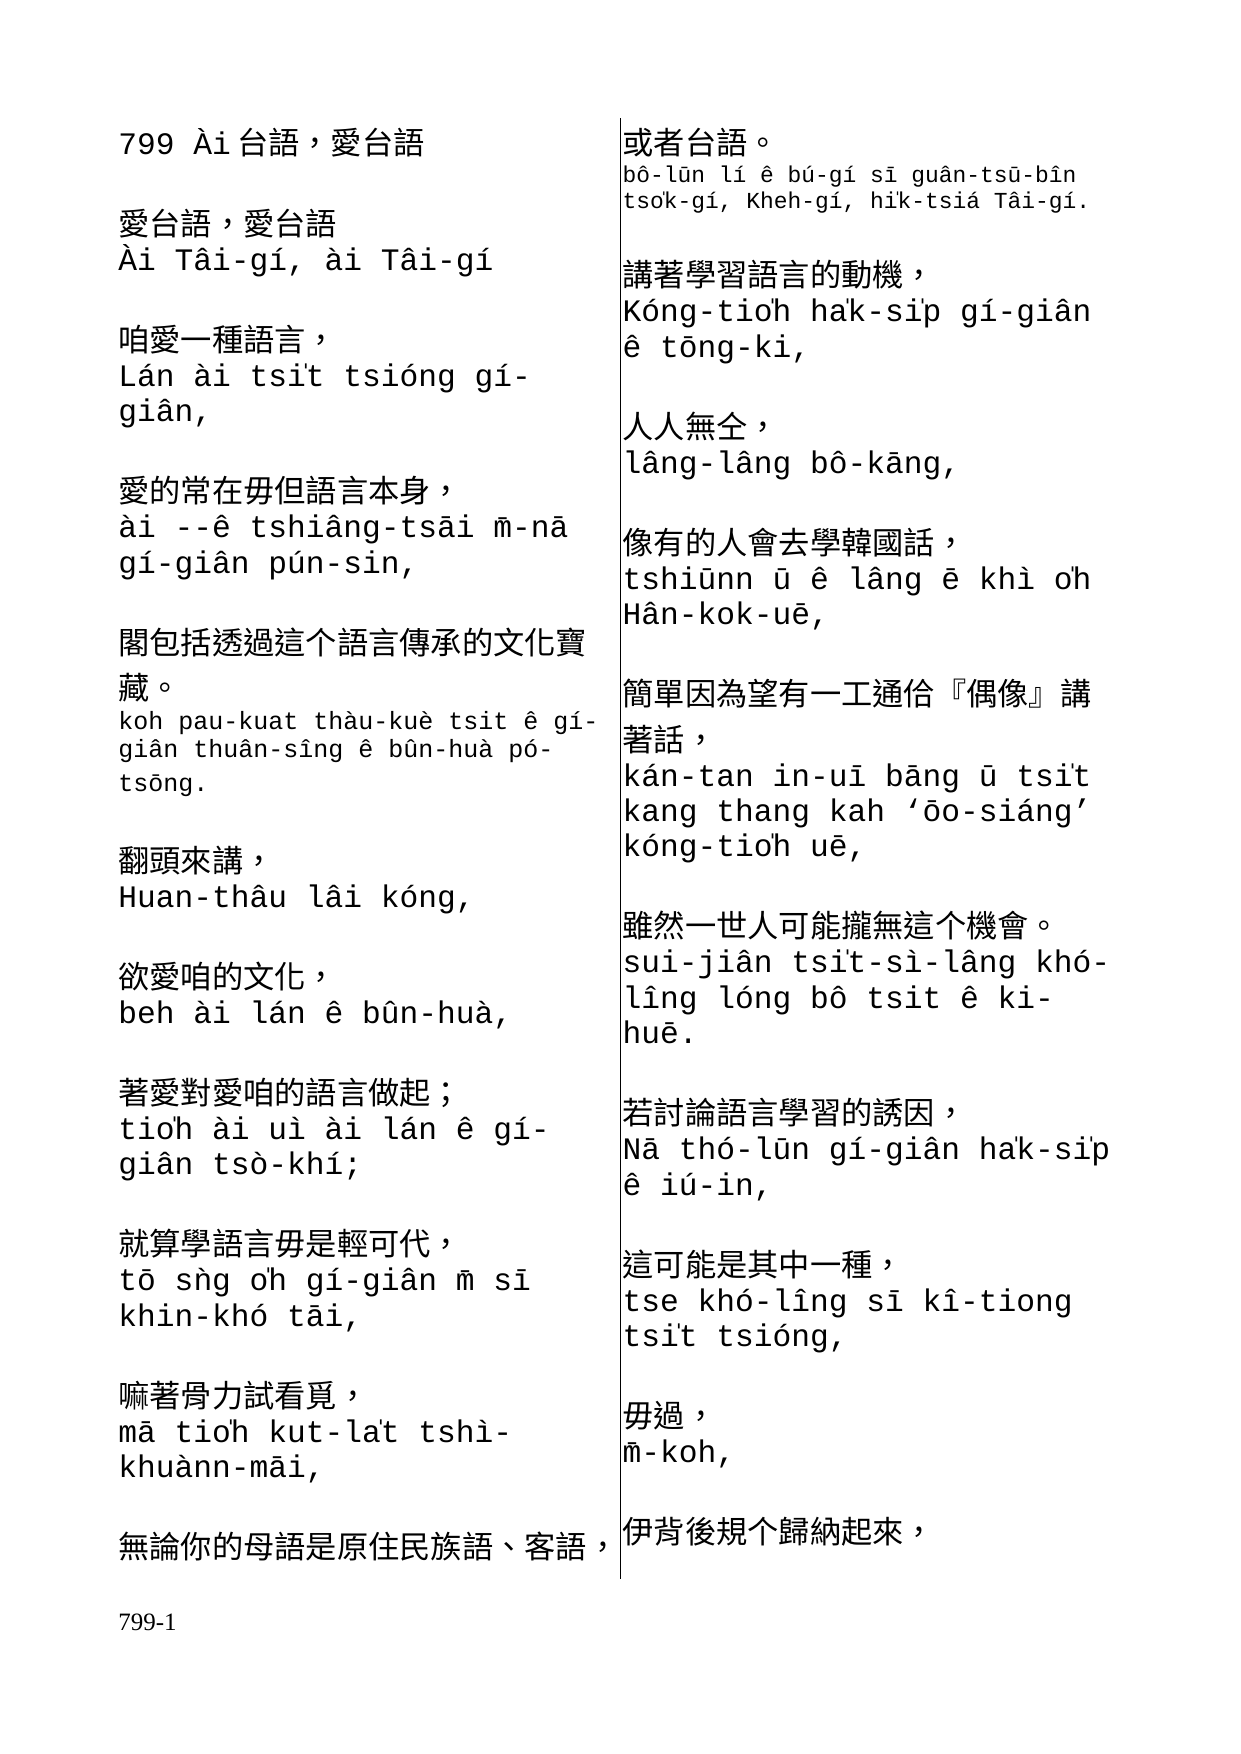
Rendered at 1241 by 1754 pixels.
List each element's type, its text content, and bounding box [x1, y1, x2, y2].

text Huan-thâu lâi kóng, [118, 881, 618, 917]
text bô-lūn lí ê bú-gí sī guân-tsū-bîn tso̍k-gí, Kheh-gí, hi̍k-tsiá Tâi-gí. [622, 163, 1122, 215]
text 伊背後規个歸納起來， [622, 1507, 1122, 1553]
text 講著學習語言的動機， [622, 251, 1122, 296]
text tse khó-lîng sī kî-tiong tsi̍t tsióng, [622, 1285, 1122, 1356]
text 人人無仝， [622, 402, 1122, 447]
text 這可能是其中一種， [622, 1240, 1122, 1285]
text 若討論語言學習的誘因， [622, 1088, 1122, 1134]
text 翻頭來講， [118, 836, 618, 881]
text 簡單因為望有一工通佮『偶像』講著話， [622, 669, 1122, 760]
text Lán ài tsi̍t tsióng gí-giân, [118, 360, 618, 431]
text 嘛著骨力試看覓， [118, 1371, 618, 1416]
text beh ài lán ê bûn-huà, [118, 997, 618, 1033]
text kán-tan in-uī bāng ū tsi̍t kang thang kah ‘ōo-siáng’ kóng-tio̍h uē, [622, 760, 1122, 866]
text 愛台語，愛台語 [118, 199, 618, 244]
text mā tio̍h kut-la̍t tshì-khuànn-māi, [118, 1416, 618, 1487]
text 無論你的母語是原住民族語、客語， [118, 1522, 618, 1568]
text 咱愛一種語言， [118, 315, 618, 360]
text 愛的常在毋但語言本身， [118, 467, 618, 512]
text m̄-koh, [622, 1437, 1122, 1472]
text tō sǹg o̍h gí-giân m̄ sī khin-khó tāi, [118, 1265, 618, 1336]
text sui-jiân tsi̍t-sì-lâng khó-lîng lóng bô tsit ê ki-huē. [622, 947, 1122, 1053]
text 雖然一世人可能攏無這个機會。 [622, 902, 1122, 947]
text lâng-lâng bô-kāng, [622, 447, 1122, 483]
text 欲愛咱的文化， [118, 952, 618, 997]
text Ài Tâi-gí, ài Tâi-gí [118, 244, 618, 280]
text 就算學語言毋是輕可代， [118, 1219, 618, 1265]
text 毋過， [622, 1391, 1122, 1437]
text Nā thó-lūn gí-giân ha̍k-si̍p ê iú-in, [622, 1134, 1122, 1204]
text Kóng-tio̍h ha̍k-si̍p gí-giân ê tōng-ki, [622, 296, 1122, 367]
text tshiūnn ū ê lâng ē khì o̍h Hân-kok-uē, [622, 563, 1122, 634]
text ài --ê tshiâng-tsāi m̄-nā gí-giân pún-sin, [118, 512, 618, 583]
text 799 Ài台語，愛台語 [118, 118, 618, 164]
text 著愛對愛咱的語言做起； [118, 1068, 618, 1113]
text koh pau-kuat thàu-kuè tsit ê gí-giân thuân-sîng ê bûn-huà pó-tsōng. [118, 708, 618, 801]
text 像有的人會去學韓國話， [622, 518, 1122, 563]
text 閣包括透過這个語言傳承的文化寶藏。 [118, 618, 618, 708]
text 或者台語。 [622, 118, 1122, 163]
text tio̍h ài uì ài lán ê gí-giân tsò-khí; [118, 1113, 618, 1184]
